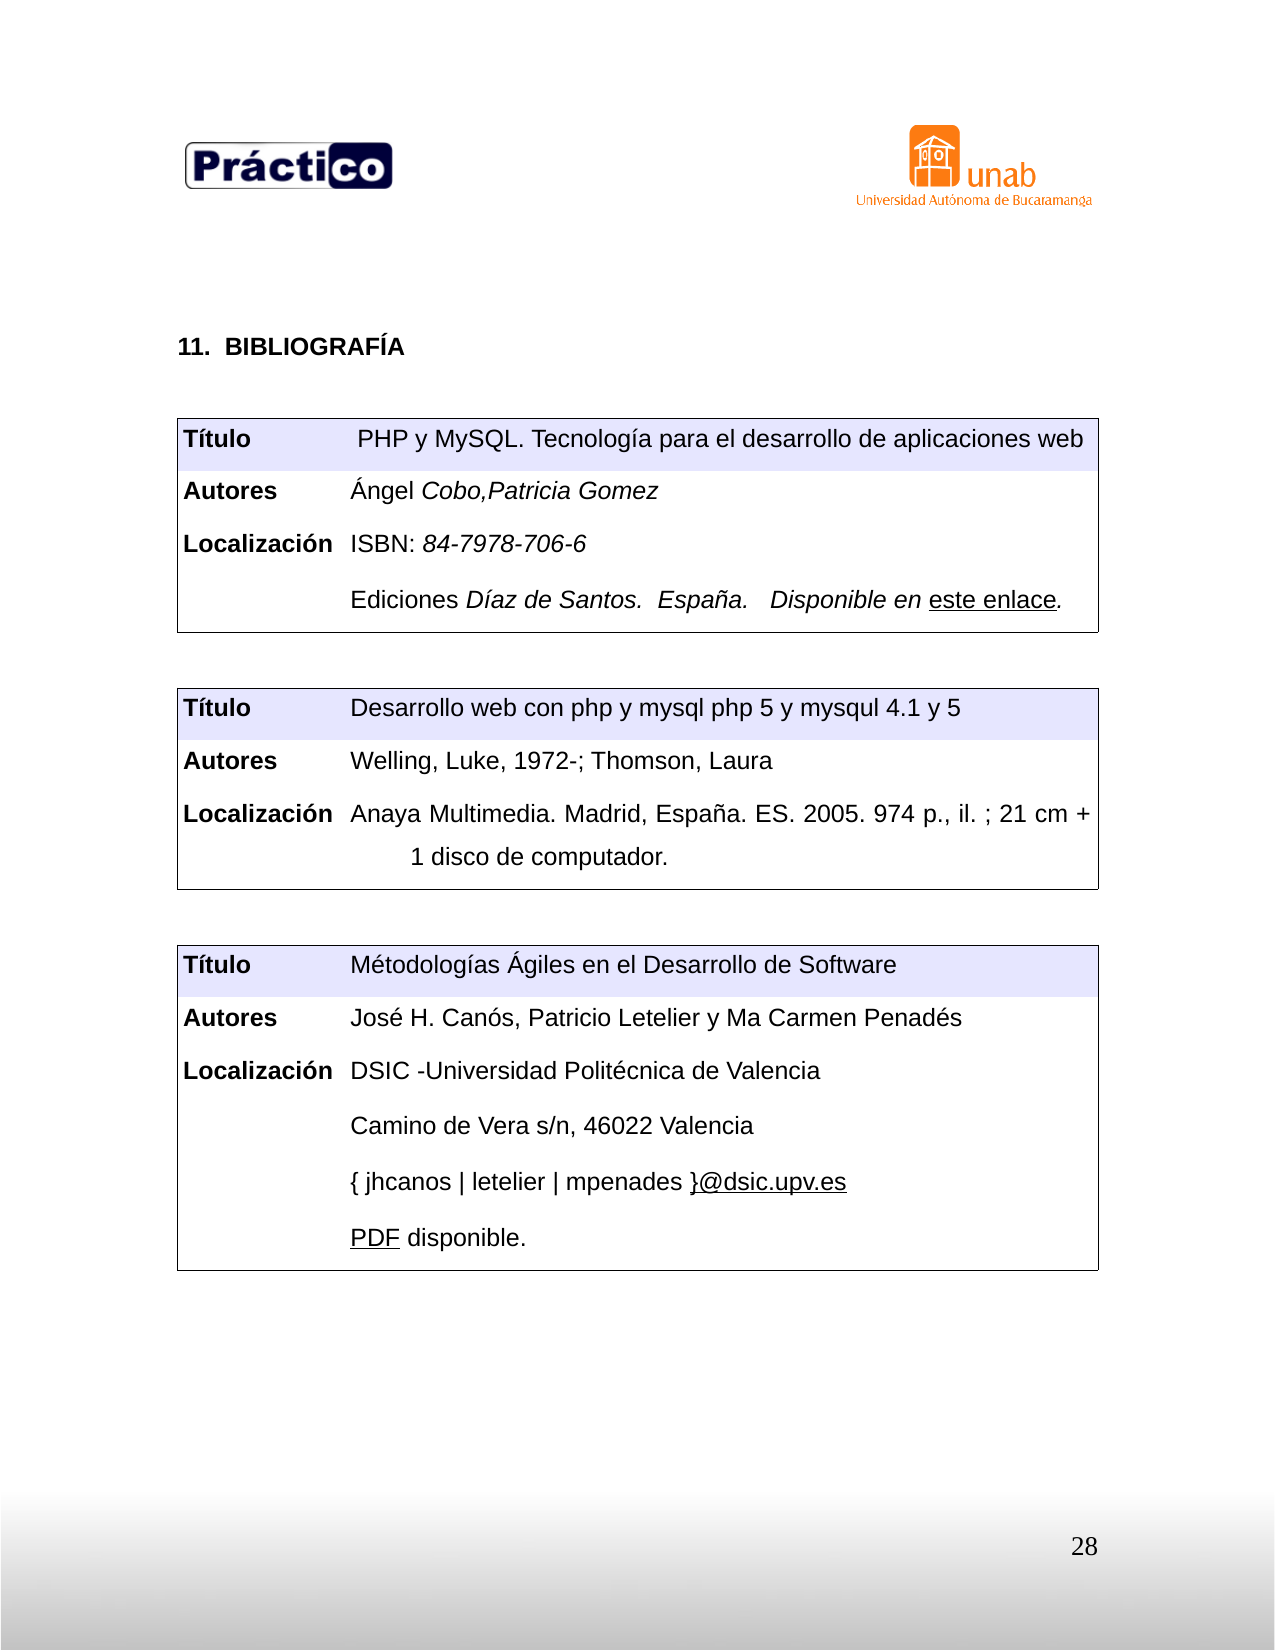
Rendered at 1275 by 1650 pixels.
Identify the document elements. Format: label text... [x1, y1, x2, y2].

table_cell Localización [178, 793, 344, 889]
table_header PHP y MySQL. Tecnología para el desarrollo de aplicaciones web [344, 419, 1098, 471]
table_header Métodologías Ágiles en el Desarrollo de Software [344, 946, 1098, 997]
text 11. BIBLIOGRAFÍA [177, 332, 1098, 360]
table_cell Autores [178, 997, 344, 1050]
table_cell Autores [178, 471, 344, 523]
table_header Título [178, 689, 344, 740]
table_cell Welling, Luke, 1972-; Thomson, Laura [344, 740, 1098, 793]
table_cell Anaya Multimedia. Madrid, España. ES. 2005. 974 p., il. ; 21 cm + 1 disco de computador. [344, 793, 1098, 889]
table_cell Localización [178, 523, 344, 632]
table_cell DSIC -Universidad Politécnica de Valencia Camino de Vera s/n, 46022 Valencia { jhcanos | letelier | mpenades }@dsic.upv.es PDF disponible. [344, 1050, 1098, 1269]
table_header Desarrollo web con php y mysql php 5 y mysqul 4.1 y 5 [344, 689, 1098, 740]
picture [182, 140, 395, 191]
table_cell Autores [178, 740, 344, 793]
table_cell José H. Canós, Patricio Letelier y Ma Carmen Penadés [344, 997, 1098, 1050]
picture [0, 1472, 1275, 1650]
picture [856, 125, 1092, 207]
table_cell Ángel Cobo,Patricia Gomez [344, 471, 1098, 523]
table_header Título [178, 419, 344, 471]
table_cell Localización [178, 1050, 344, 1269]
table_header Título [178, 946, 344, 997]
table_cell ISBN: 84-7978-706-6 Ediciones Díaz de Santos. España. Disponible en este enlace. [344, 523, 1098, 632]
